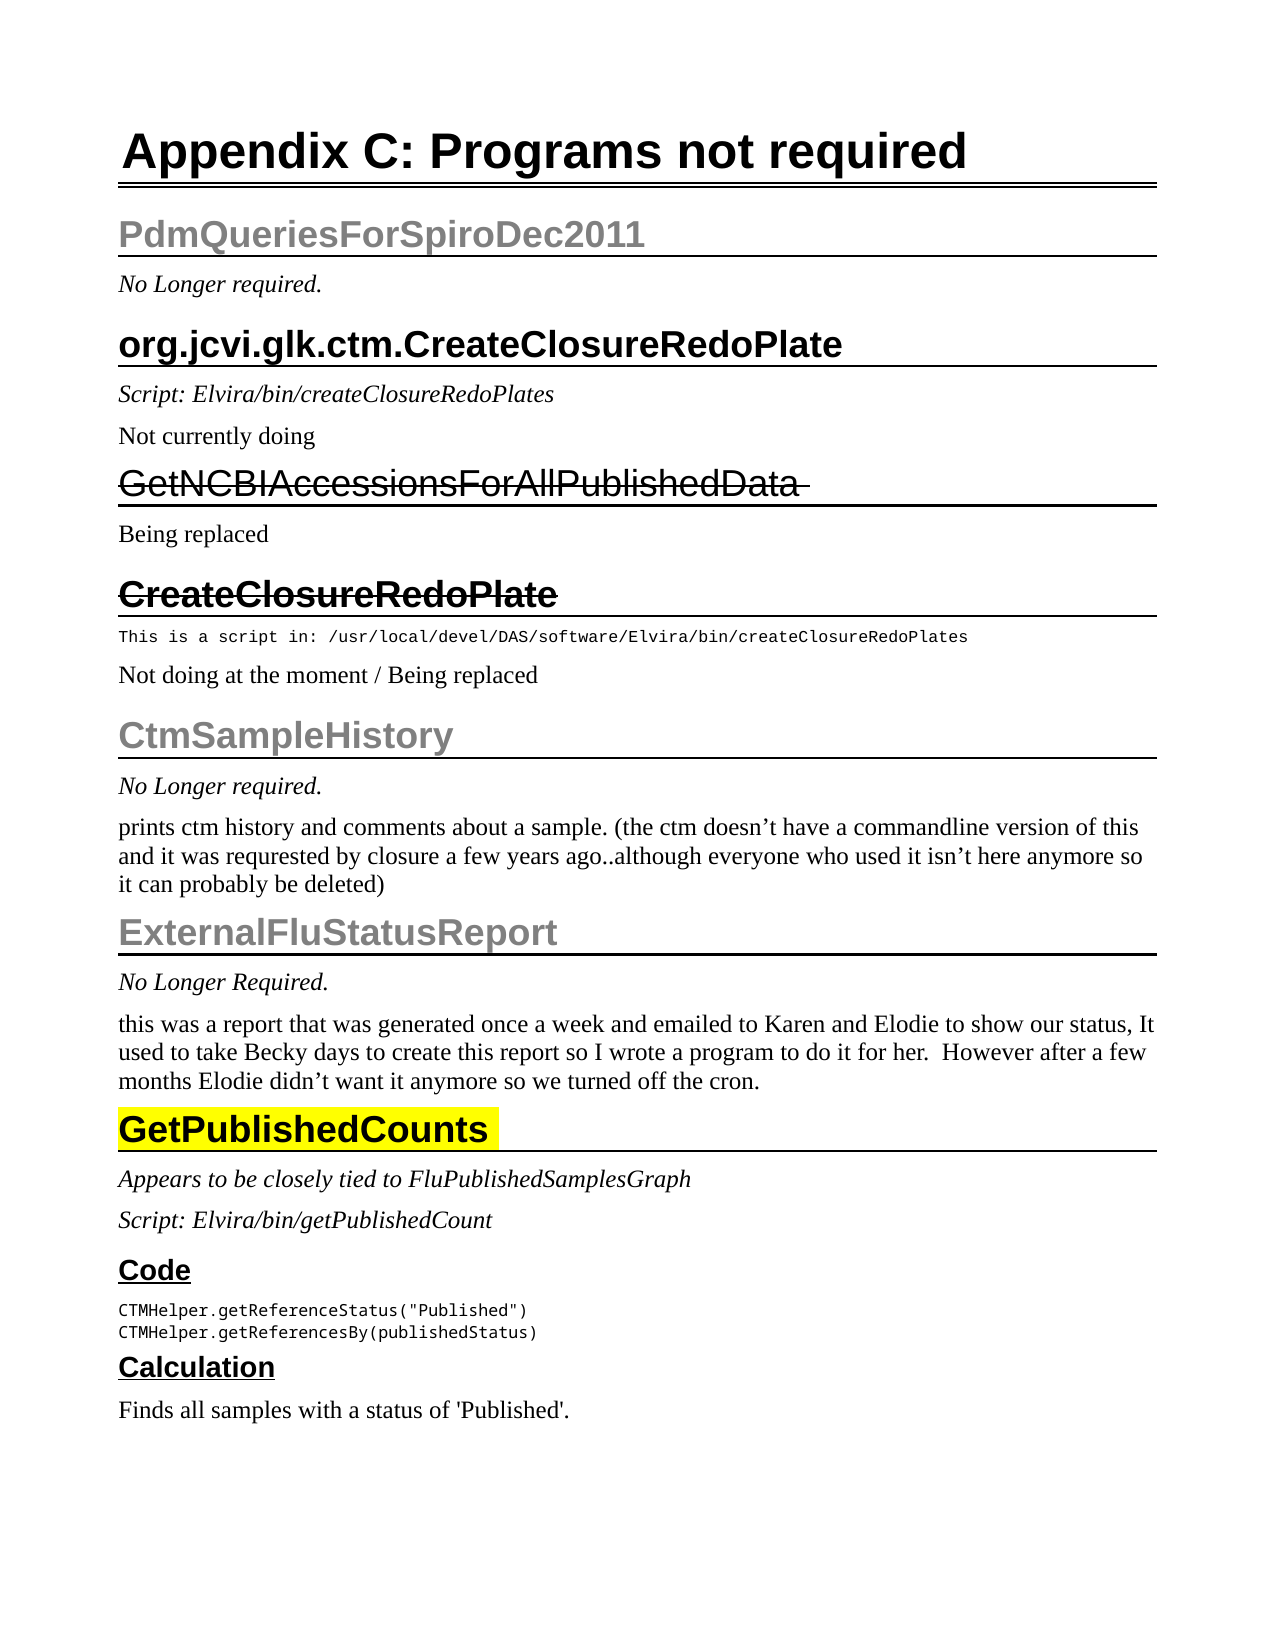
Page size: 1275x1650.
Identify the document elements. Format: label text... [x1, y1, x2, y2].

text No Longer required. [118, 771, 1157, 799]
subtitle org.jcvi.glk.ctm.CreateClosureRedoPlate [118, 322, 1157, 365]
subtitle ExternalFluStatusReport [118, 910, 1157, 953]
subtitle Calculation [118, 1350, 1157, 1383]
text Finds all samples with a status of 'Published'. [118, 1395, 1157, 1424]
subtitle CtmSampleHistory [118, 714, 1157, 757]
subtitle GetNCBIAccessionsForAllPublishedData [118, 461, 1157, 504]
text CTMHelper.getReferenceStatus("Published") [118, 1298, 1157, 1321]
subtitle Appendix C: Programs not required [118, 118, 1157, 182]
subtitle GetPublishedCounts [118, 1107, 1157, 1150]
text Being replaced [118, 519, 1157, 547]
subtitle Code [118, 1253, 1157, 1286]
text This is a script in: /usr/local/devel/DAS/software/Elvira/bin/createClosureRedoPlates [118, 629, 1157, 648]
text prints ctm history and comments about a sample. (the ctm doesn’t have a commandline version of this and it was requrested by closure a few years ago..although everyone who used it isn’t here anymore so it can probably be deleted) [118, 812, 1157, 898]
text Not doing at the moment / Being replaced [118, 660, 1157, 689]
text Appears to be closely tied to FluPublishedSamplesGraph [118, 1164, 1157, 1193]
text this was a report that was generated once a week and emailed to Karen and Elodie to show our status, It used to take Becky days to create this report so I wrote a program to do it for her. However after a few months Elodie didn’t want it anymore so we turned off the cron. [118, 1009, 1157, 1095]
subtitle PdmQueriesForSpiroDec2011 [118, 212, 1157, 255]
text Script: Elvira/bin/createClosureRedoPlates [118, 379, 1157, 408]
text No Longer Required. [118, 967, 1157, 996]
text Script: Elvira/bin/getPublishedCount [118, 1205, 1157, 1234]
text No Longer required. [118, 269, 1157, 298]
text CTMHelper.getReferencesBy(publishedStatus) [118, 1321, 1157, 1344]
text Not currently doing [118, 421, 1157, 449]
subtitle CreateClosureRedoPlate [118, 572, 1157, 615]
